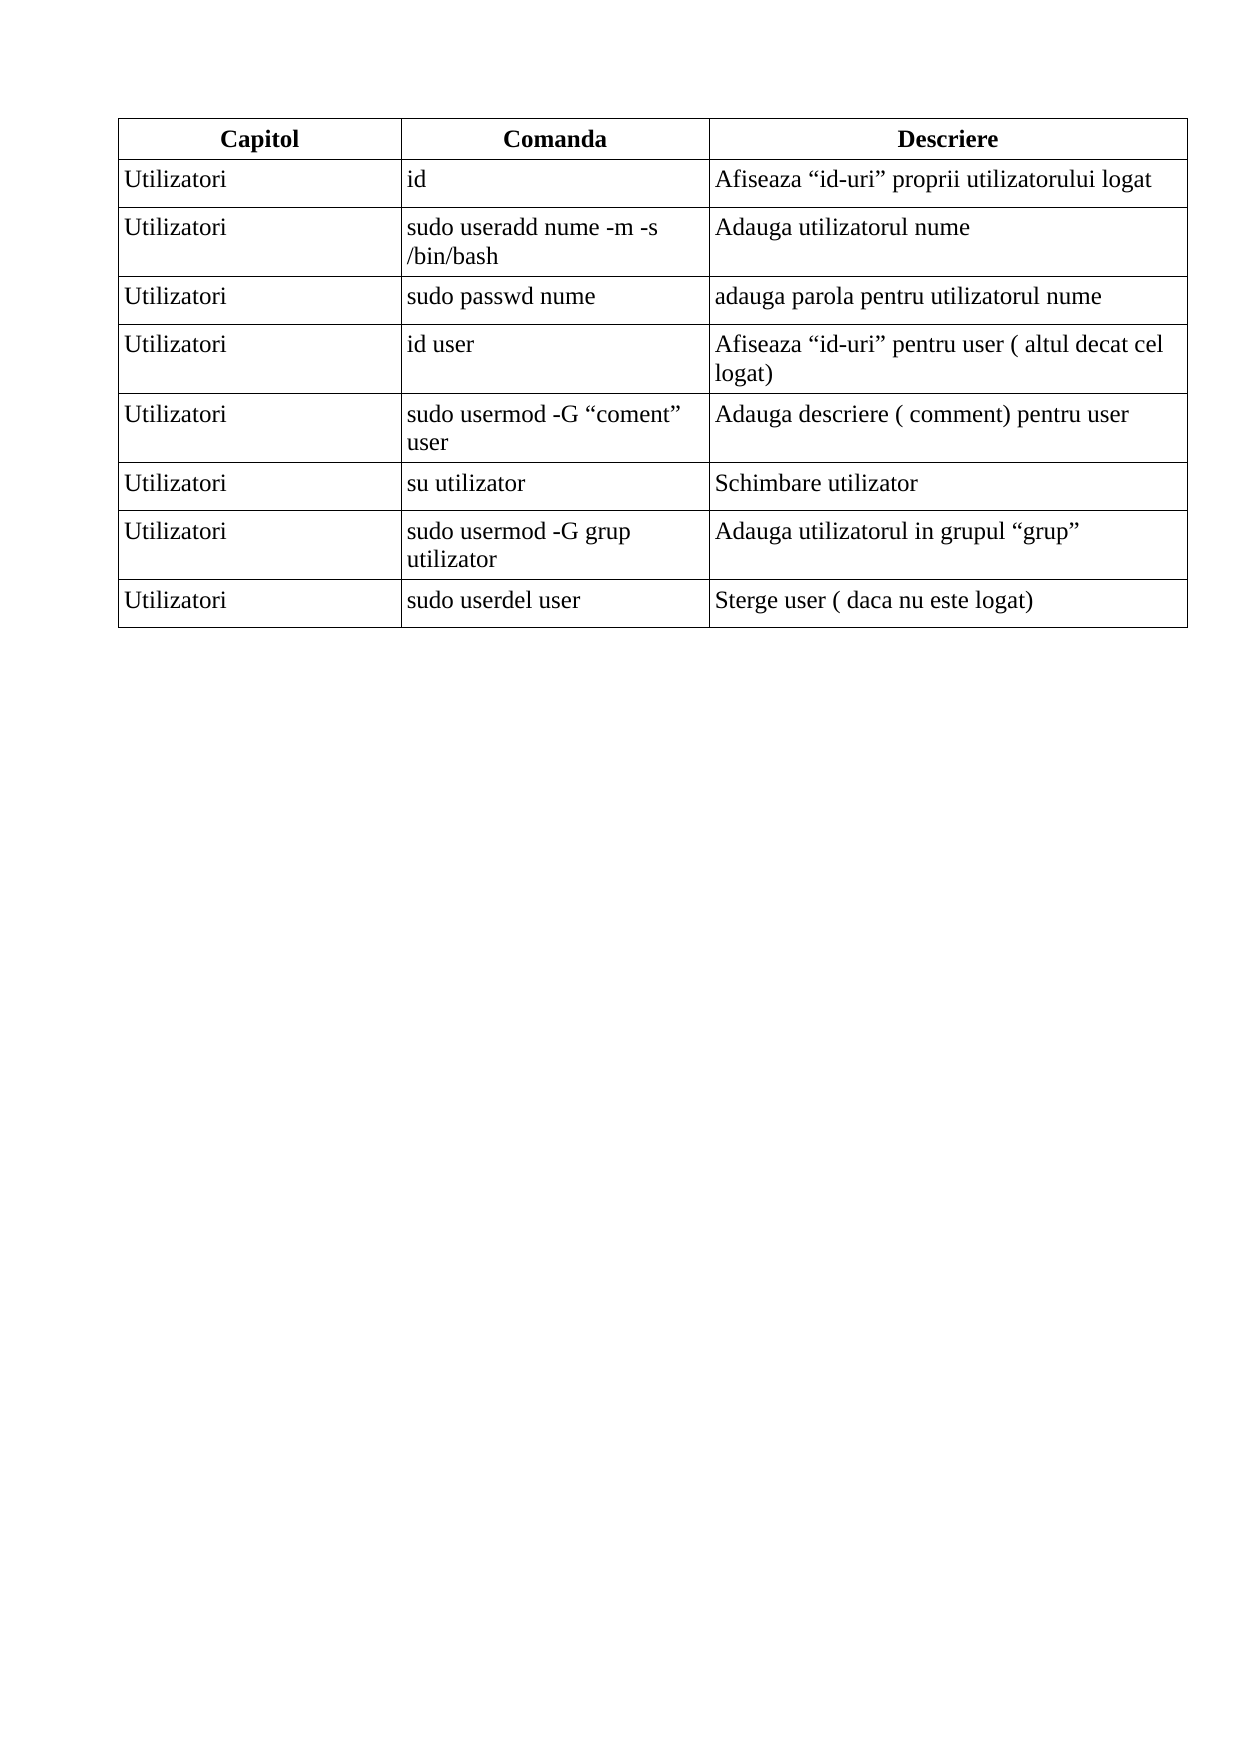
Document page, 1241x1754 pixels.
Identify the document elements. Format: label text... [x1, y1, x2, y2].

table_cell Utilizatori [119, 325, 401, 393]
table_cell sudo useradd nume -m -s /bin/bash [402, 208, 709, 276]
table_cell Adauga utilizatorul in grupul “grup” [710, 511, 1187, 579]
table_cell Adauga descriere ( comment) pentru user [710, 394, 1187, 462]
table_cell id [402, 160, 709, 207]
table_cell Utilizatori [119, 580, 401, 627]
table_header Capitol [119, 119, 401, 158]
table_header Comanda [402, 119, 709, 158]
table_cell Schimbare utilizator [710, 463, 1187, 510]
table_header Descriere [710, 119, 1187, 158]
table_cell Utilizatori [119, 394, 401, 462]
table_cell sudo userdel user [402, 580, 709, 627]
table_cell sudo passwd nume [402, 277, 709, 324]
table_cell Adauga utilizatorul nume [710, 208, 1187, 276]
table_cell adauga parola pentru utilizatorul nume [710, 277, 1187, 324]
table_cell sudo usermod -G grup utilizator [402, 511, 709, 579]
table_cell Utilizatori [119, 511, 401, 579]
table_cell su utilizator [402, 463, 709, 510]
table_cell Utilizatori [119, 208, 401, 276]
table_cell Sterge user ( daca nu este logat) [710, 580, 1187, 627]
table_cell sudo usermod -G “coment” user [402, 394, 709, 462]
table_cell Utilizatori [119, 463, 401, 510]
table_cell Utilizatori [119, 160, 401, 207]
table_cell Afiseaza “id-uri” pentru user ( altul decat cel logat) [710, 325, 1187, 393]
table_cell Utilizatori [119, 277, 401, 324]
table_cell Afiseaza “id-uri” proprii utilizatorului logat [710, 160, 1187, 207]
table_cell id user [402, 325, 709, 393]
